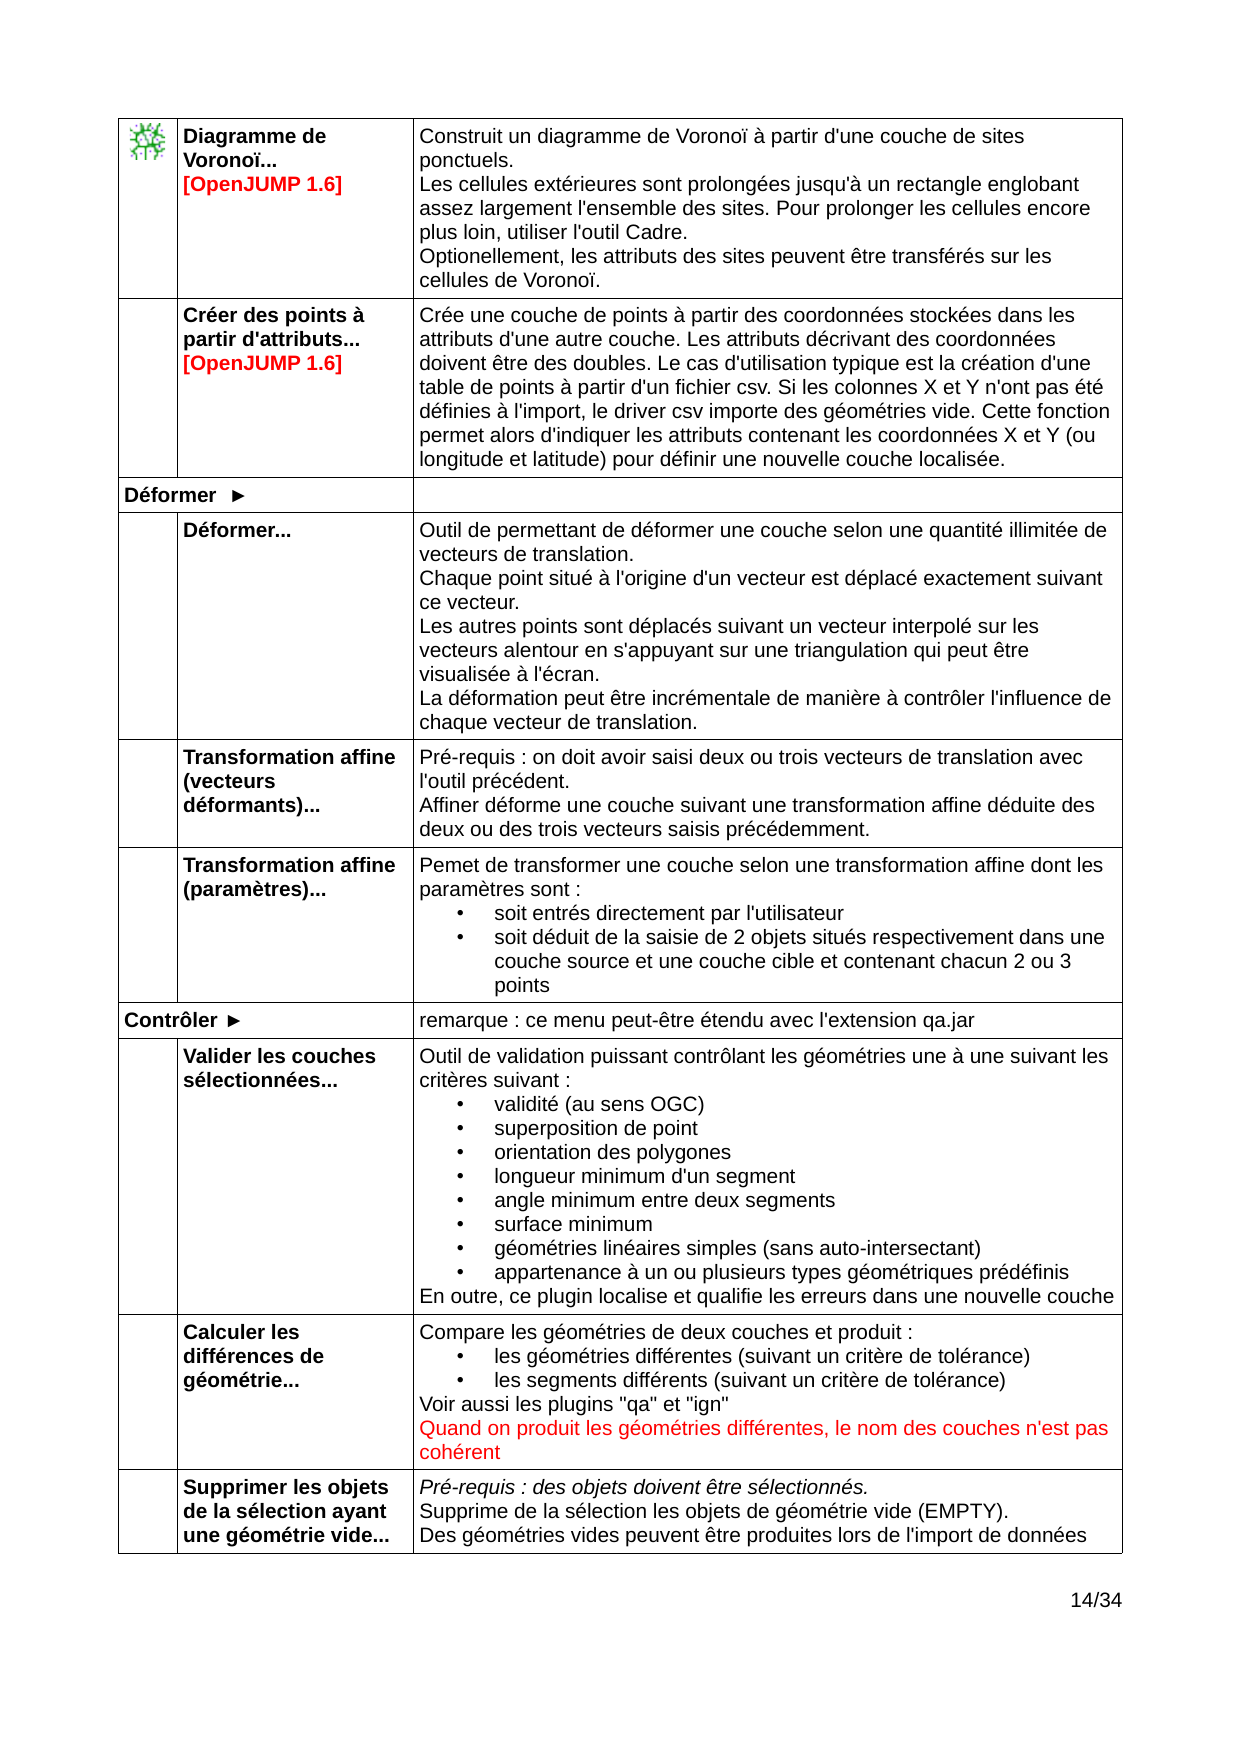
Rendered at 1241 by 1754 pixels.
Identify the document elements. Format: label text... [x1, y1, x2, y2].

table_cell [119, 119, 177, 297]
table_cell [119, 1315, 177, 1469]
table_cell Pré-requis : on doit avoir saisi deux ou trois vecteurs de translation avec l'outil précédent. Affiner déforme une couche suivant une transformation affine déduite des deux ou des trois vecteurs saisis précédemment. [414, 740, 1122, 847]
table_cell [119, 299, 177, 477]
table_cell Pemet de transformer une couche selon une transformation affine dont les paramètres sont : soit entrés directement par l'utilisateur soit déduit de la saisie de 2 objets situés respectivement dans une couche source et une couche cible et contenant chacun 2 ou 3 points [414, 848, 1122, 1002]
table_cell Compare les géométries de deux couches et produit : les géométries différentes (suivant un critère de tolérance) les segments différents (suivant un critère de tolérance) Voir aussi les plugins "qa" et "ign" Quand on produit les géométries différentes, le nom des couches n'est pas cohérent [414, 1315, 1122, 1469]
table_cell Déformer... [178, 513, 413, 739]
table_cell [119, 1470, 177, 1553]
table_cell [414, 478, 1122, 512]
table_cell Pré-requis : des objets doivent être sélectionnés. Supprime de la sélection les objets de géométrie vide (EMPTY). Des géométries vides peuvent être produites lors de l'import de données [414, 1470, 1122, 1553]
table_cell Transformation affine (vecteurs déformants)... [178, 740, 413, 847]
table_cell Calculer les différences de géométrie... [178, 1315, 413, 1469]
table_cell [119, 848, 177, 1002]
table_cell remarque : ce menu peut-être étendu avec l'extension qa.jar [414, 1003, 1122, 1038]
table_cell Outil de validation puissant contrôlant les géométries une à une suivant les critères suivant : validité (au sens OGC) superposition de point orientation des polygones longueur minimum d'un segment angle minimum entre deux segments surface minimum géométries linéaires simples (sans auto-intersectant) appartenance à un ou plusieurs types géométriques prédéfinis En outre, ce plugin localise et qualifie les erreurs dans une nouvelle couche [414, 1039, 1122, 1314]
table_cell [119, 740, 177, 847]
table_cell Crée une couche de points à partir des coordonnées stockées dans les attributs d'une autre couche. Les attributs décrivant des coordonnées doivent être des doubles. Le cas d'utilisation typique est la création d'une table de points à partir d'un fichier csv. Si les colonnes X et Y n'ont pas été définies à l'import, le driver csv importe des géométries vide. Cette fonction permet alors d'indiquer les attributs contenant les coordonnées X et Y (ou longitude et latitude) pour définir une nouvelle couche localisée. [414, 299, 1122, 477]
table_cell Construit un diagramme de Voronoï à partir d'une couche de sites ponctuels. Les cellules extérieures sont prolongées jusqu'à un rectangle englobant assez largement l'ensemble des sites. Pour prolonger les cellules encore plus loin, utiliser l'outil Cadre. Optionellement, les attributs des sites peuvent être transférés sur les cellules de Voronoï. [414, 119, 1122, 297]
table_cell Transformation affine (paramètres)... [178, 848, 413, 1002]
picture [129, 123, 166, 160]
table_cell [119, 1039, 177, 1314]
table_cell Diagramme de Voronoï... [OpenJUMP 1.6] [178, 119, 413, 297]
table_cell [119, 513, 177, 739]
table_cell Créer des points à partir d'attributs... [OpenJUMP 1.6] [178, 299, 413, 477]
table_cell Supprimer les objets de la sélection ayant une géométrie vide... [178, 1470, 413, 1553]
table_cell Déformer ► [119, 478, 413, 512]
table_cell Contrôler ► [119, 1003, 413, 1038]
table_cell Outil de permettant de déformer une couche selon une quantité illimitée de vecteurs de translation. Chaque point situé à l'origine d'un vecteur est déplacé exactement suivant ce vecteur. Les autres points sont déplacés suivant un vecteur interpolé sur les vecteurs alentour en s'appuyant sur une triangulation qui peut être visualisée à l'écran. La déformation peut être incrémentale de manière à contrôler l'influence de chaque vecteur de translation. [414, 513, 1122, 739]
table_cell Valider les couches sélectionnées... [178, 1039, 413, 1314]
